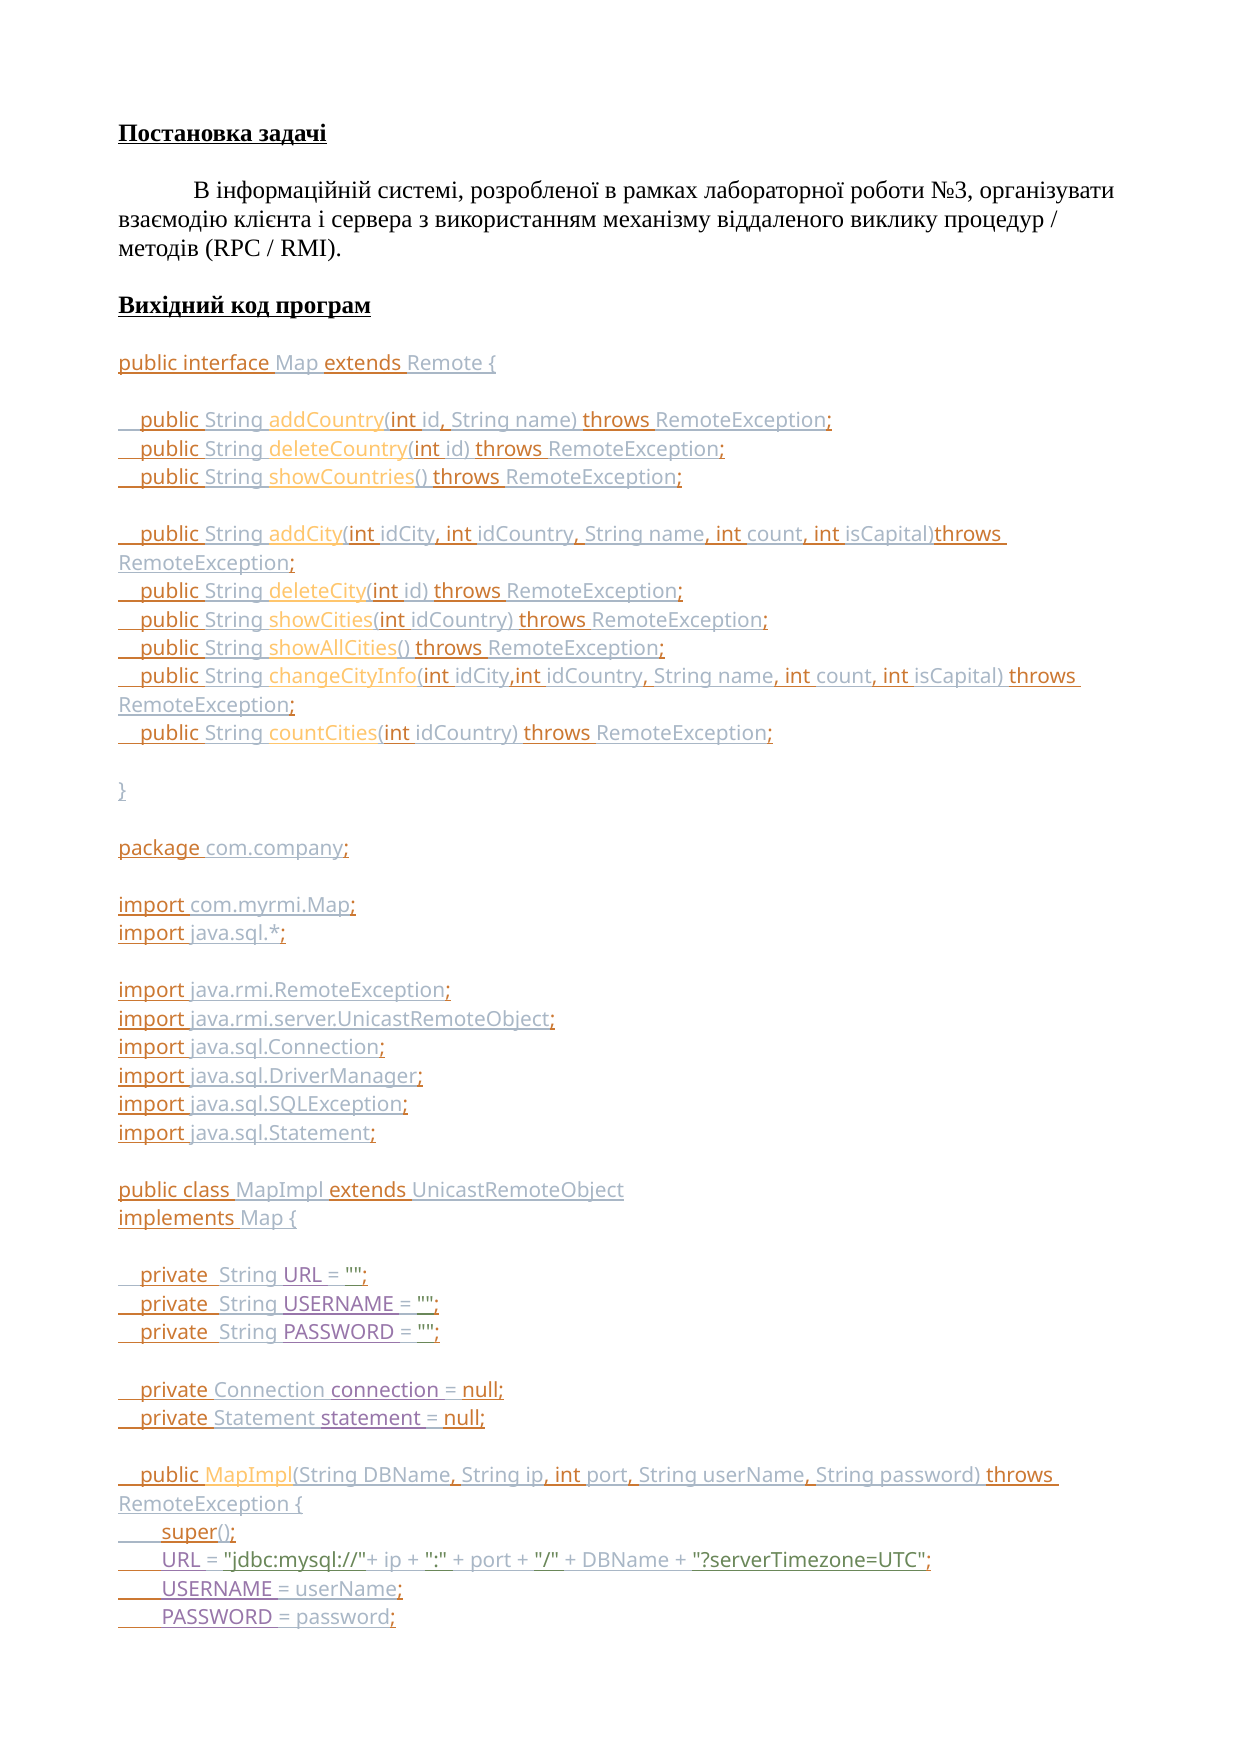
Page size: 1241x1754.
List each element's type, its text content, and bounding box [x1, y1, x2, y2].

text В інформаційній системі, розробленої в рамках лабораторної роботи №3, організувати взаємодію клієнта і сервера з використанням механізму віддаленого виклику процедур / методів (RPC / RMI). [118, 176, 1122, 262]
text public interface Map extends Remote { public String addCountry(int id, String name) throws RemoteException; public String deleteCountry(int id) throws RemoteException; public String showCountries() throws RemoteException; public String addCity(int idCity, int idCountry, String name, int count, int isCapital)throws RemoteException; public String deleteCity(int id) throws RemoteException; public String showCities(int idCountry) throws RemoteException; public String showAllCities() throws RemoteException; public String changeCityInfo(int idCity,int idCountry, String name, int count, int isCapital) throws RemoteException; public String countCities(int idCountry) throws RemoteException; } [118, 348, 1122, 804]
text Постановка задачі [118, 118, 1122, 147]
text Вихідний код програм [118, 291, 1122, 319]
text package com.company; import com.myrmi.Map; import java.sql.*; import java.rmi.RemoteException; import java.rmi.server.UnicastRemoteObject; import java.sql.Connection; import java.sql.DriverManager; import java.sql.SQLException; import java.sql.Statement; public class MapImpl extends UnicastRemoteObject implements Map { private String URL = ""; private String USERNAME = ""; private String PASSWORD = ""; private Connection connection = null; private Statement statement = null; public MapImpl(String DBName, String ip, int port, String userName, String password) throws RemoteException { super(); URL = "jdbc:mysql://"+ ip + ":" + port + "/" + DBName + "?serverTimezone=UTC"; USERNAME = userName; PASSWORD = password; [118, 833, 1122, 1631]
